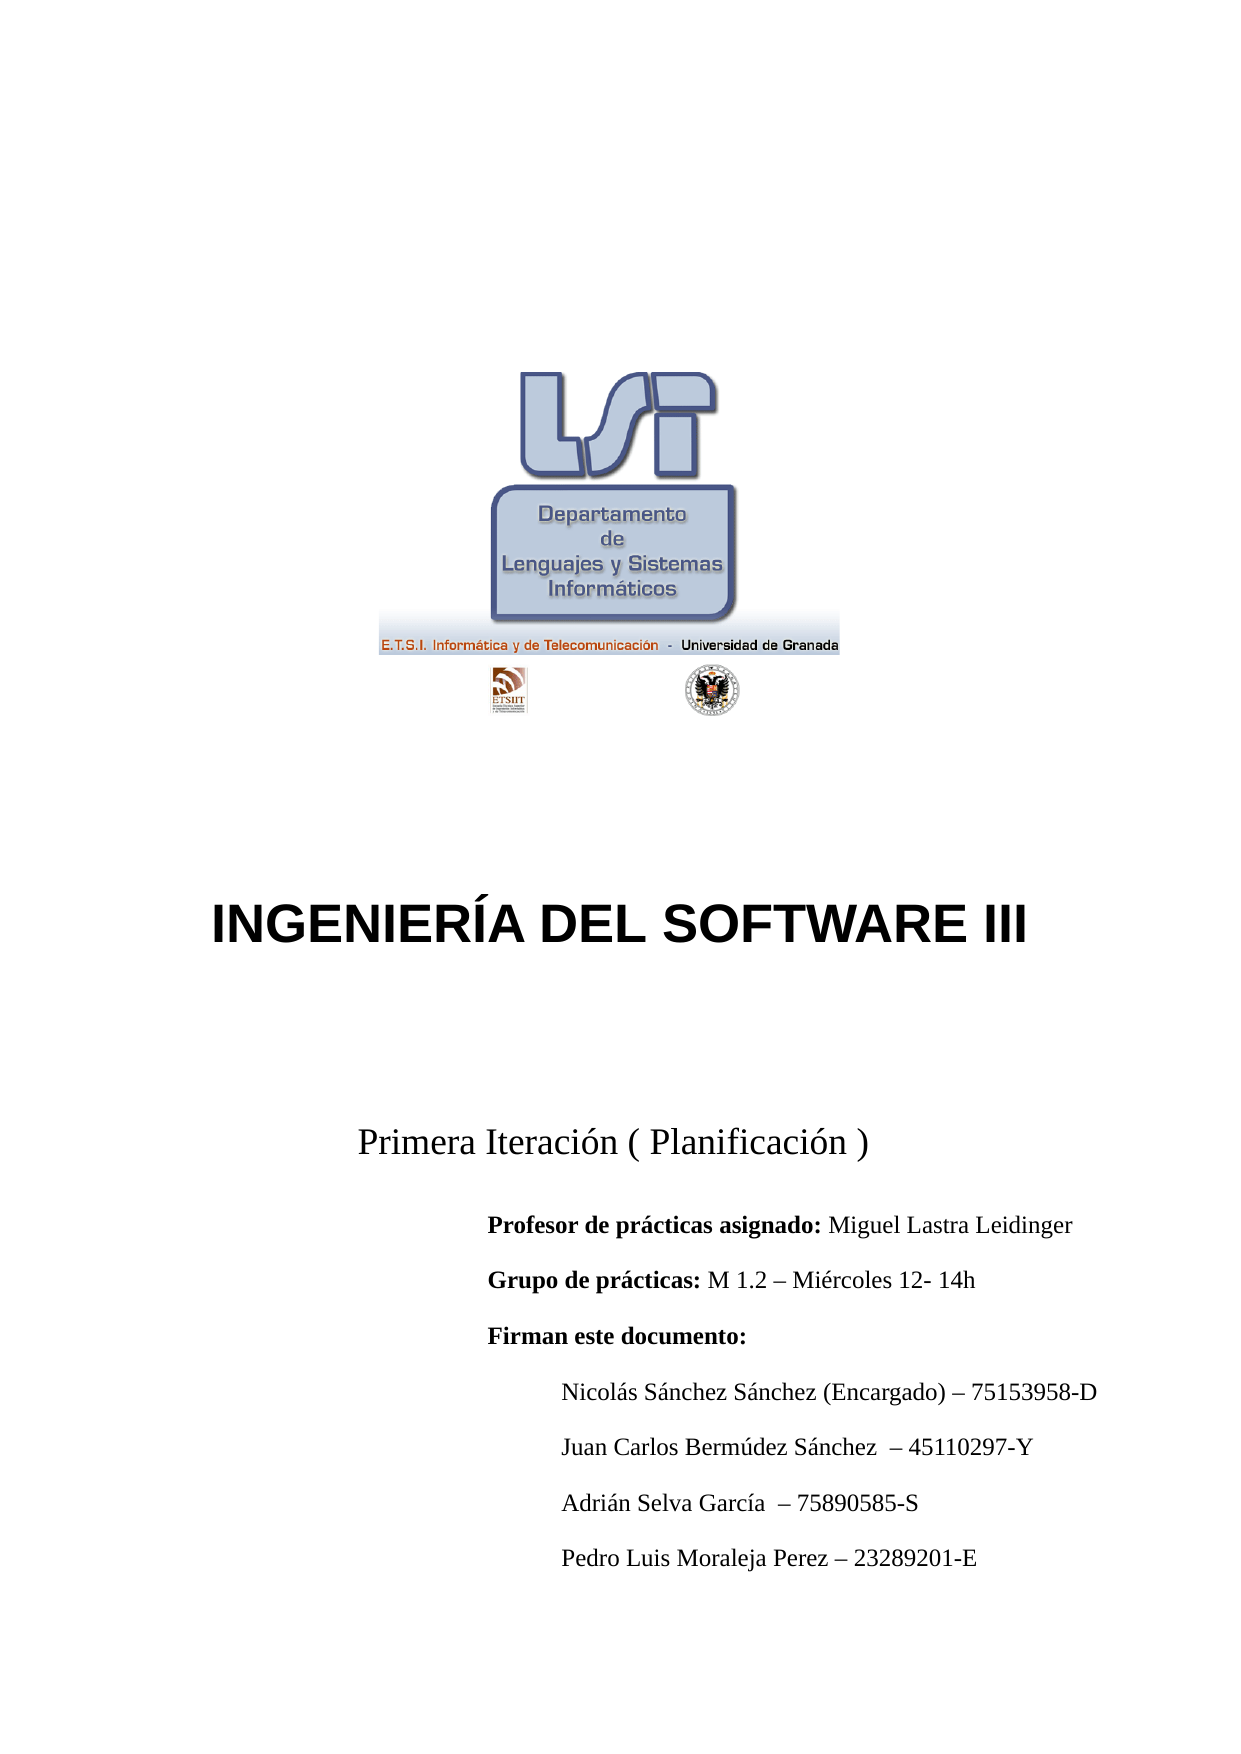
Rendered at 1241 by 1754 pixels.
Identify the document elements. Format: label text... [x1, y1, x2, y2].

text Profesor de prácticas asignado: Miguel Lastra Leidinger [118, 1210, 1122, 1238]
text Grupo de prácticas: M 1.2 – Miércoles 12- 14h [118, 1265, 1122, 1294]
text Adrián Selva García – 75890585-S [118, 1488, 1122, 1517]
text Primera Iteración ( Planificación ) [118, 1104, 1122, 1166]
text Firman este documento: [118, 1321, 1122, 1350]
subtitle INGENIERÍA DEL SOFTWARE III [118, 892, 1122, 954]
text Pedro Luis Moraleja Perez – 23289201-E [118, 1543, 1122, 1572]
text Juan Carlos Bermúdez Sánchez – 45110297-Y [118, 1432, 1122, 1461]
text Nicolás Sánchez Sánchez (Encargado) – 75153958-D [118, 1377, 1122, 1405]
